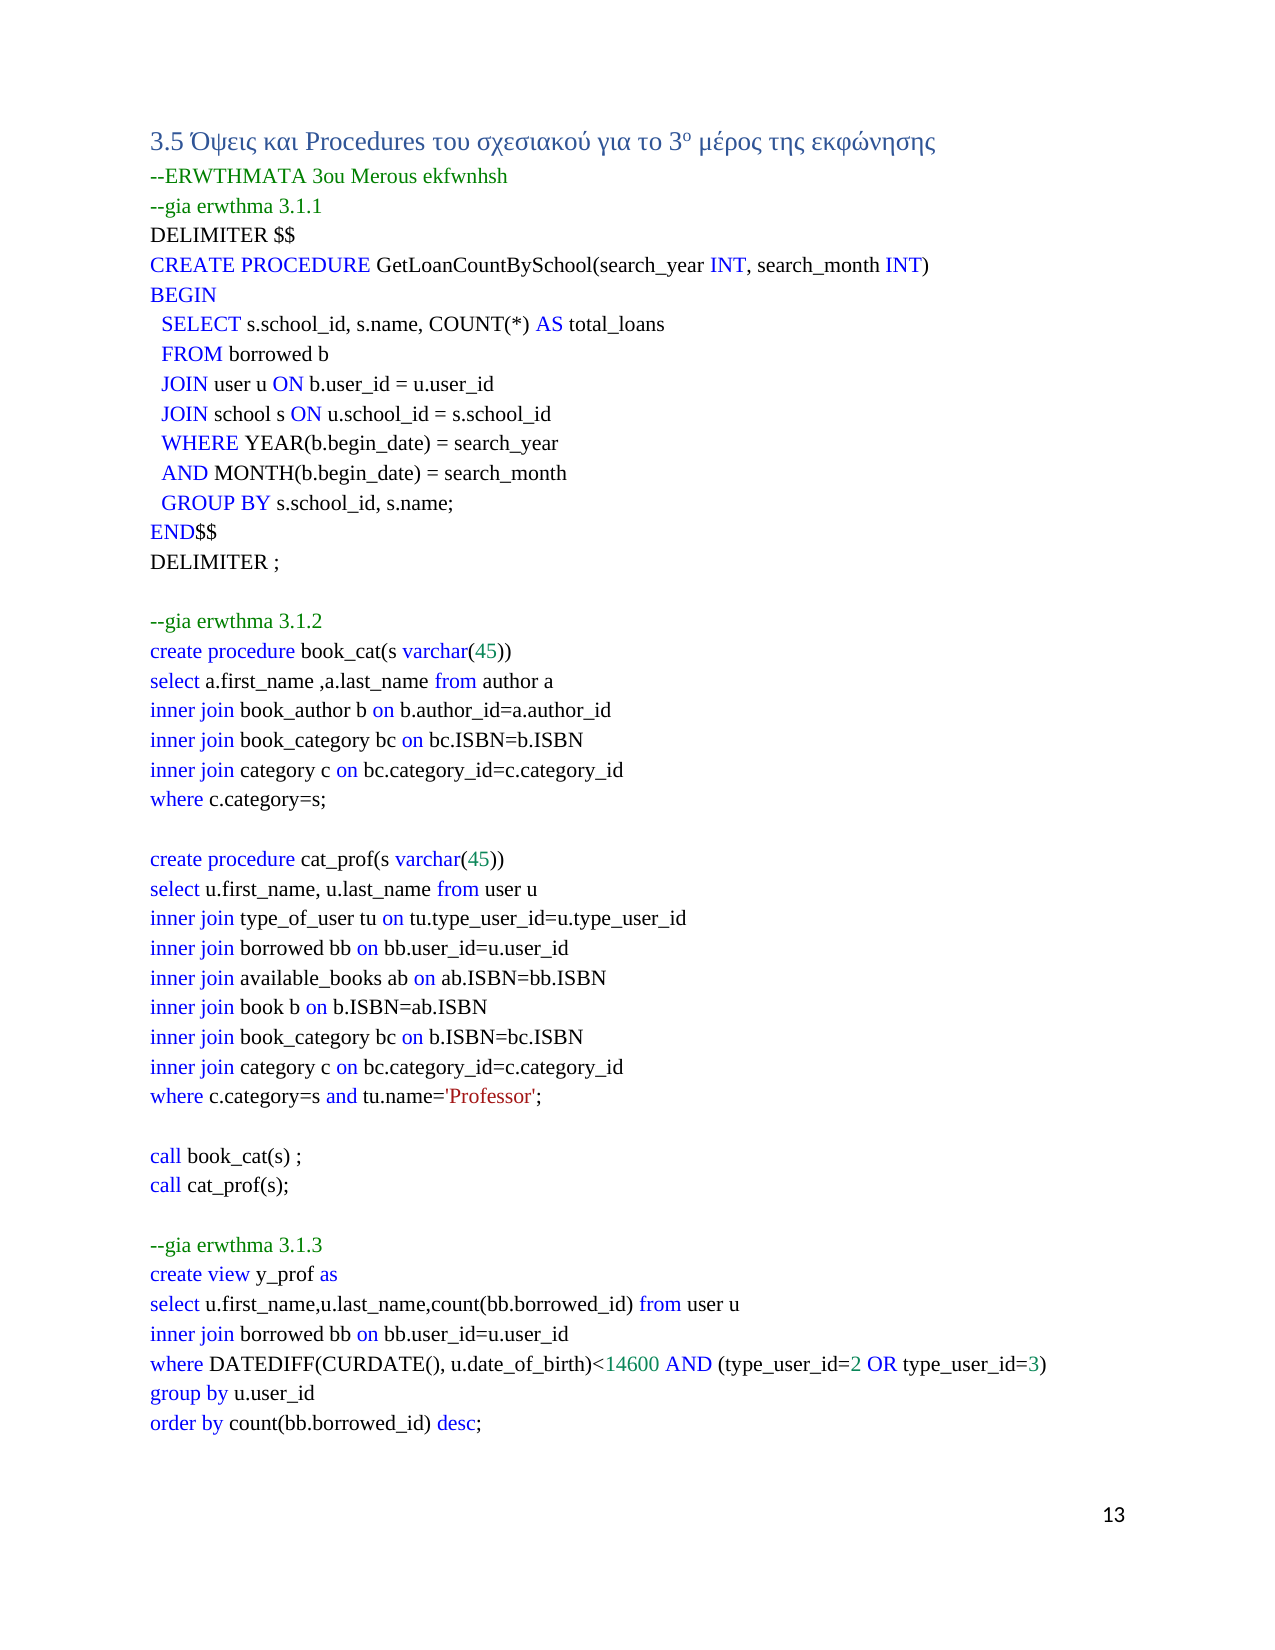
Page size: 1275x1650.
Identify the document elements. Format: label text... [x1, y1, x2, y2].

text where DATEDIFF(CURDATE(), u.date_of_birth)<14600 AND (type_user_id=2 OR type_user_id=3) [150, 1346, 1125, 1376]
text inner join book_category bc on bc.ISBN=b.ISBN [150, 723, 1125, 752]
text --gia erwthma 3.1.1 [150, 188, 1125, 218]
text JOIN school s ON u.school_id = s.school_id [150, 396, 1125, 426]
text CREATE PROCEDURE GetLoanCountBySchool(search_year INT, search_month INT) [150, 248, 1125, 277]
text inner join book b on b.ISBN=ab.ISBN [150, 990, 1125, 1019]
text DELIMITER $$ [150, 218, 1125, 248]
text --ERWTHMATA 3ou Merous ekfwnhsh [150, 158, 1125, 188]
text WHERE YEAR(b.begin_date) = search_year [150, 426, 1125, 455]
text --gia erwthma 3.1.2 [150, 604, 1125, 633]
text SELECT s.school_id, s.name, COUNT(*) AS total_loans [150, 307, 1125, 337]
subtitle 3.5 Όψεις και Procedures του σχεσιακού για το 3ο μέρος της εκφώνησης [150, 125, 1125, 156]
text order by count(bb.borrowed_id) desc; [150, 1405, 1125, 1435]
text --gia erwthma 3.1.3 [150, 1227, 1125, 1257]
text create view y_prof as [150, 1257, 1125, 1287]
text JOIN user u ON b.user_id = u.user_id [150, 366, 1125, 396]
text select u.first_name, u.last_name from user u [150, 871, 1125, 901]
text END$$ [150, 515, 1125, 544]
text inner join book_author b on b.author_id=a.author_id [150, 693, 1125, 723]
text DELIMITER ; [150, 544, 1125, 574]
text call cat_prof(s); [150, 1168, 1125, 1198]
text inner join type_of_user tu on tu.type_user_id=u.type_user_id [150, 901, 1125, 930]
text where c.category=s and tu.name='Professor'; [150, 1079, 1125, 1108]
text create procedure cat_prof(s varchar(45)) [150, 841, 1125, 871]
text inner join book_category bc on b.ISBN=bc.ISBN [150, 1019, 1125, 1049]
text where c.category=s; [150, 782, 1125, 812]
text call book_cat(s) ; [150, 1138, 1125, 1168]
text inner join category c on bc.category_id=c.category_id [150, 752, 1125, 782]
text FROM borrowed b [150, 337, 1125, 366]
text select u.first_name,u.last_name,count(bb.borrowed_id) from user u [150, 1287, 1125, 1316]
text select a.first_name ,a.last_name from author a [150, 663, 1125, 693]
text inner join category c on bc.category_id=c.category_id [150, 1049, 1125, 1079]
text AND MONTH(b.begin_date) = search_month [150, 455, 1125, 485]
text GROUP BY s.school_id, s.name; [150, 485, 1125, 515]
text group by u.user_id [150, 1376, 1125, 1405]
text inner join borrowed bb on bb.user_id=u.user_id [150, 1316, 1125, 1346]
text inner join borrowed bb on bb.user_id=u.user_id [150, 930, 1125, 960]
text BEGIN [150, 277, 1125, 307]
text inner join available_books ab on ab.ISBN=bb.ISBN [150, 960, 1125, 990]
text create procedure book_cat(s varchar(45)) [150, 633, 1125, 663]
